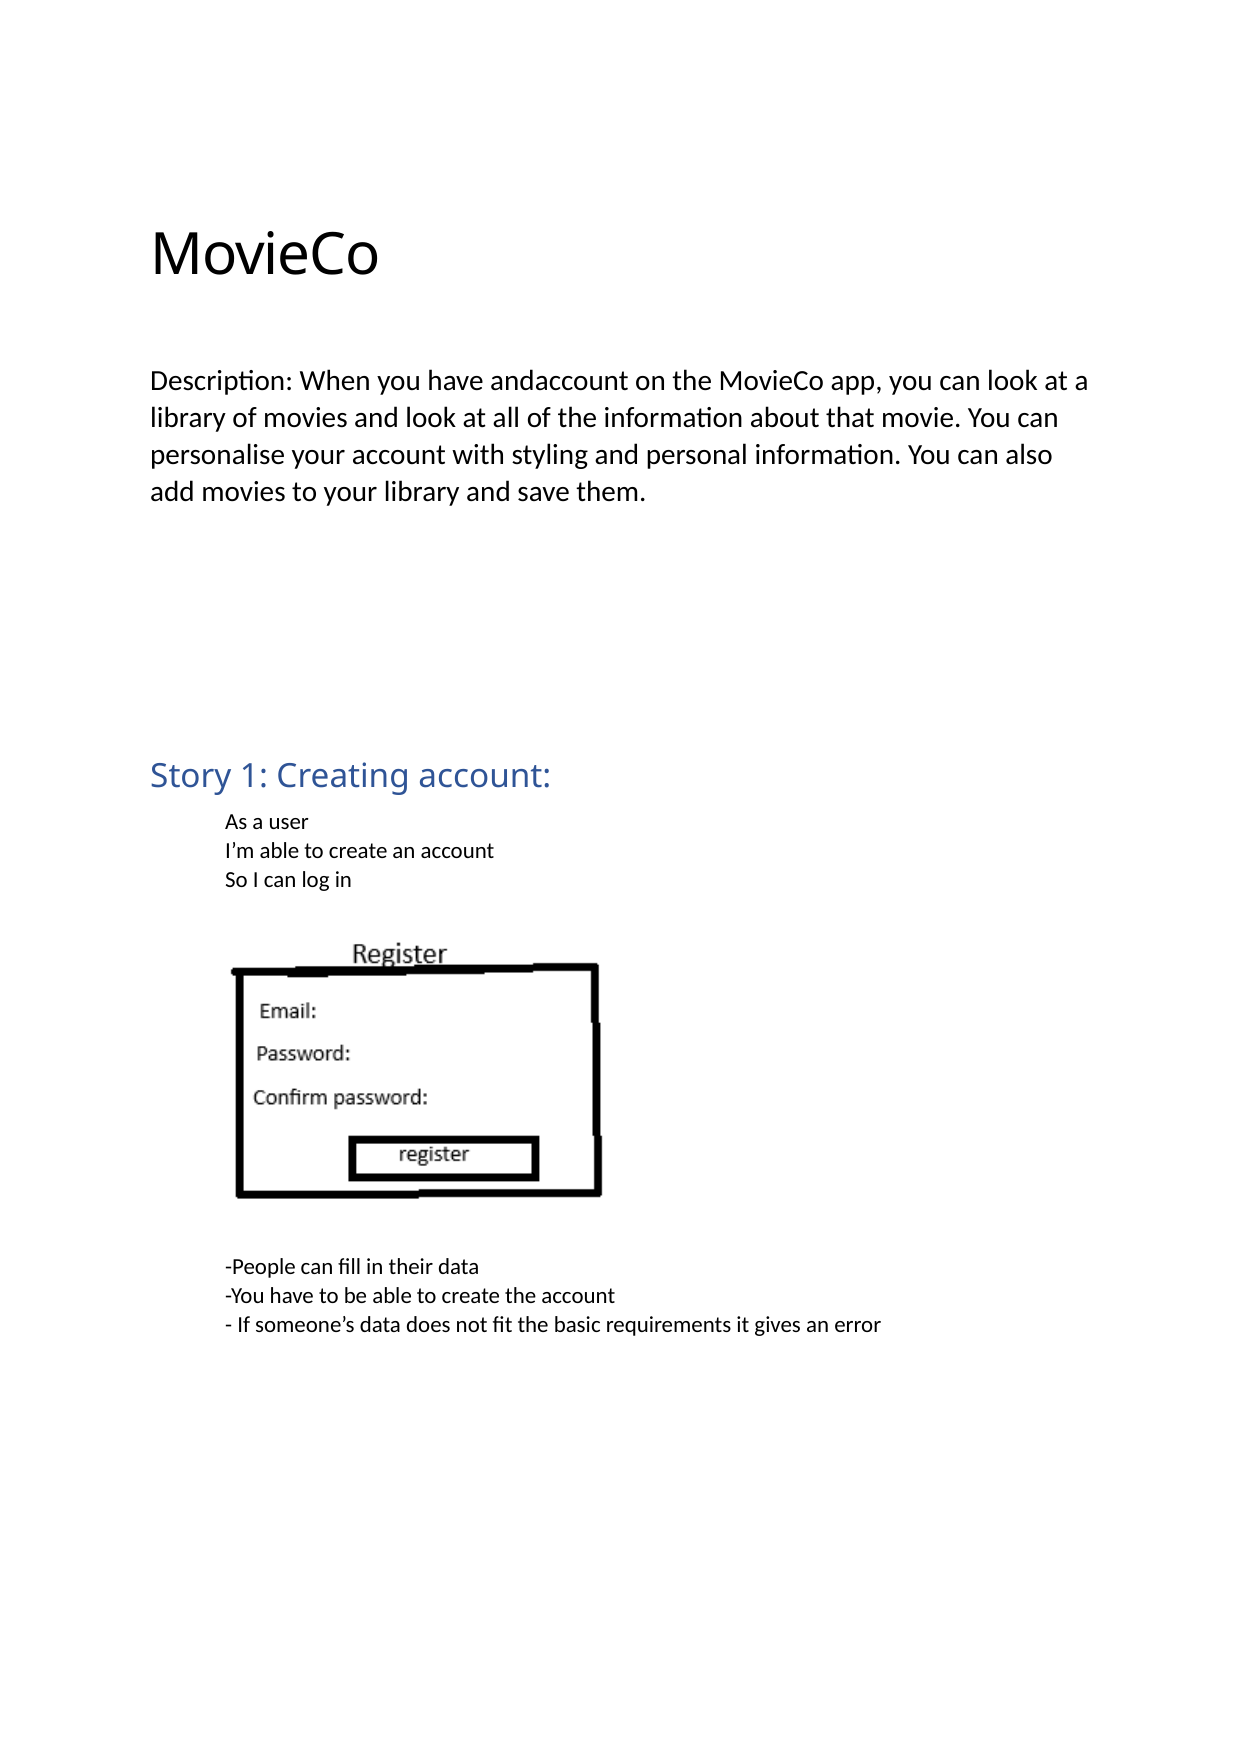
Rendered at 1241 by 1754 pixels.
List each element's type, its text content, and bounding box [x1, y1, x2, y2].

subtitle Story 1: Creating account: [150, 752, 1090, 797]
text -People can fill in their data -You have to be able to create the account - If someone’s data does not fit the basic requirements it gives an error [150, 1252, 1090, 1338]
text As a user I’m able to create an account So I can log in [150, 807, 1090, 893]
title MovieCo [150, 212, 1090, 291]
subtitle Description: When you have andaccount on the MovieCo app, you can look at a library of movies and look at all of the information about that movie. You can personalise your account with styling and personal information. You can also add movies to your library and save them. [150, 362, 1090, 509]
